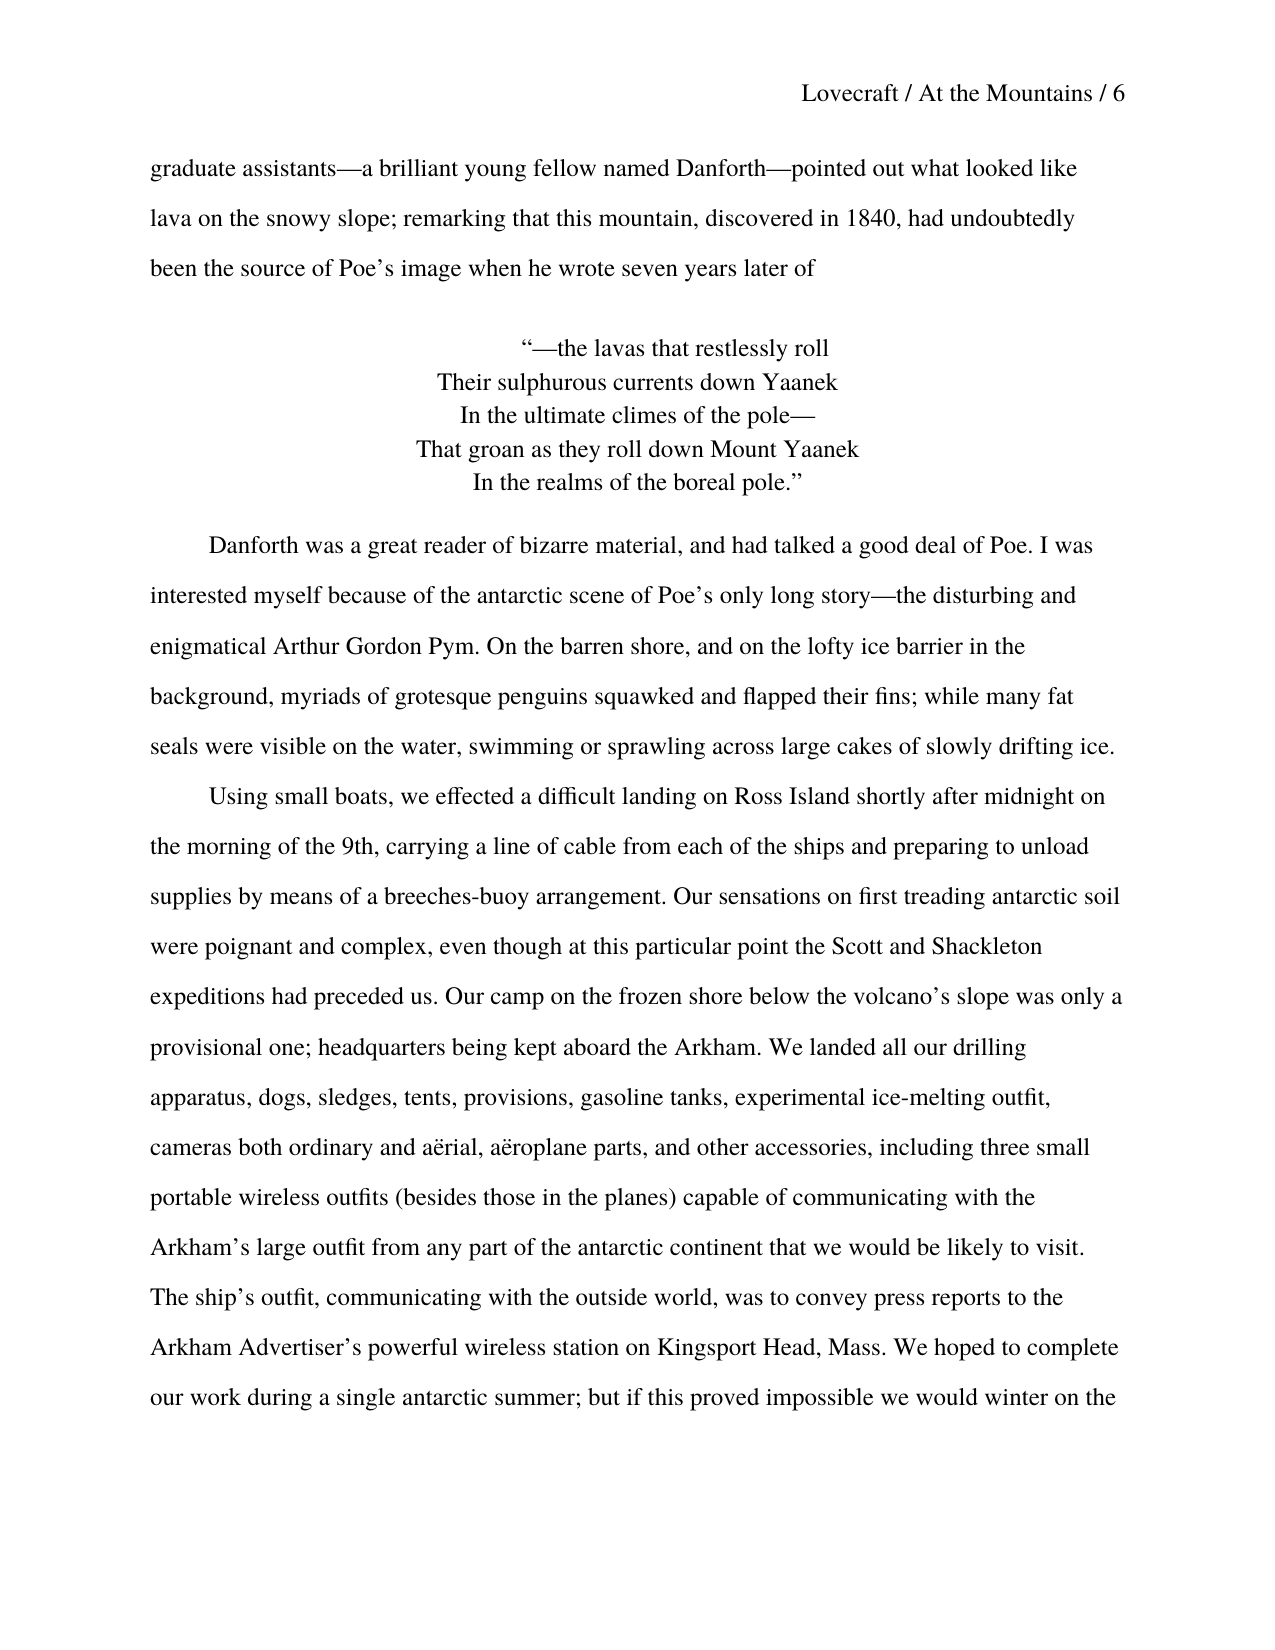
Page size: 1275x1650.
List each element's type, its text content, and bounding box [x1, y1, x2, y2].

text “—the lavas that restlessly roll Their sulphurous currents down Yaanek In the ultimate climes of the pole— That groan as they roll down Mount Yaanek In the realms of the boreal pole.” [225, 330, 1050, 497]
text Danforth was a great reader of bizarre material, and had talked a good deal of Poe. I was interested myself because of the antarctic scene of Poe’s only long story—the disturbing and enigmatical Arthur Gordon Pym. On the barren shore, and on the lofty ice barrier in the background, myriads of grotesque penguins squawked and flapped their fins; while many fat seals were visible on the water, swimming or sprawling across large cakes of slowly drifting ice. [150, 527, 1125, 761]
text graduate assistants—a brilliant young fellow named Danforth—pointed out what looked like lava on the snowy slope; remarking that this mountain, discovered in 1840, had undoubtedly been the source of Poe’s image when he wrote seven years later of [150, 150, 1125, 284]
text Using small boats, we effected a difficult landing on Ross Island shortly after midnight on the morning of the 9th, carrying a line of cable from each of the ships and preparing to unload supplies by means of a breeches-buoy arrangement. Our sensations on first treading antarctic soil were poignant and complex, even though at this particular point the Scott and Shackleton expeditions had preceded us. Our camp on the frozen shore below the volcano’s slope was only a provisional one; headquarters being kept aboard the Arkham. We landed all our drilling apparatus, dogs, sledges, tents, provisions, gasoline tanks, experimental ice-melting outfit, cameras both ordinary and aërial, aëroplane parts, and other accessories, including three small portable wireless outfits (besides those in the planes) capable of communicating with the Arkham’s large outfit from any part of the antarctic continent that we would be likely to visit. The ship’s outfit, communicating with the outside world, was to convey press reports to the Arkham Advertiser’s powerful wireless station on Kingsport Head, Mass. We hoped to complete our work during a single antarctic summer; but if this proved impossible we would winter on the [150, 778, 1125, 1413]
